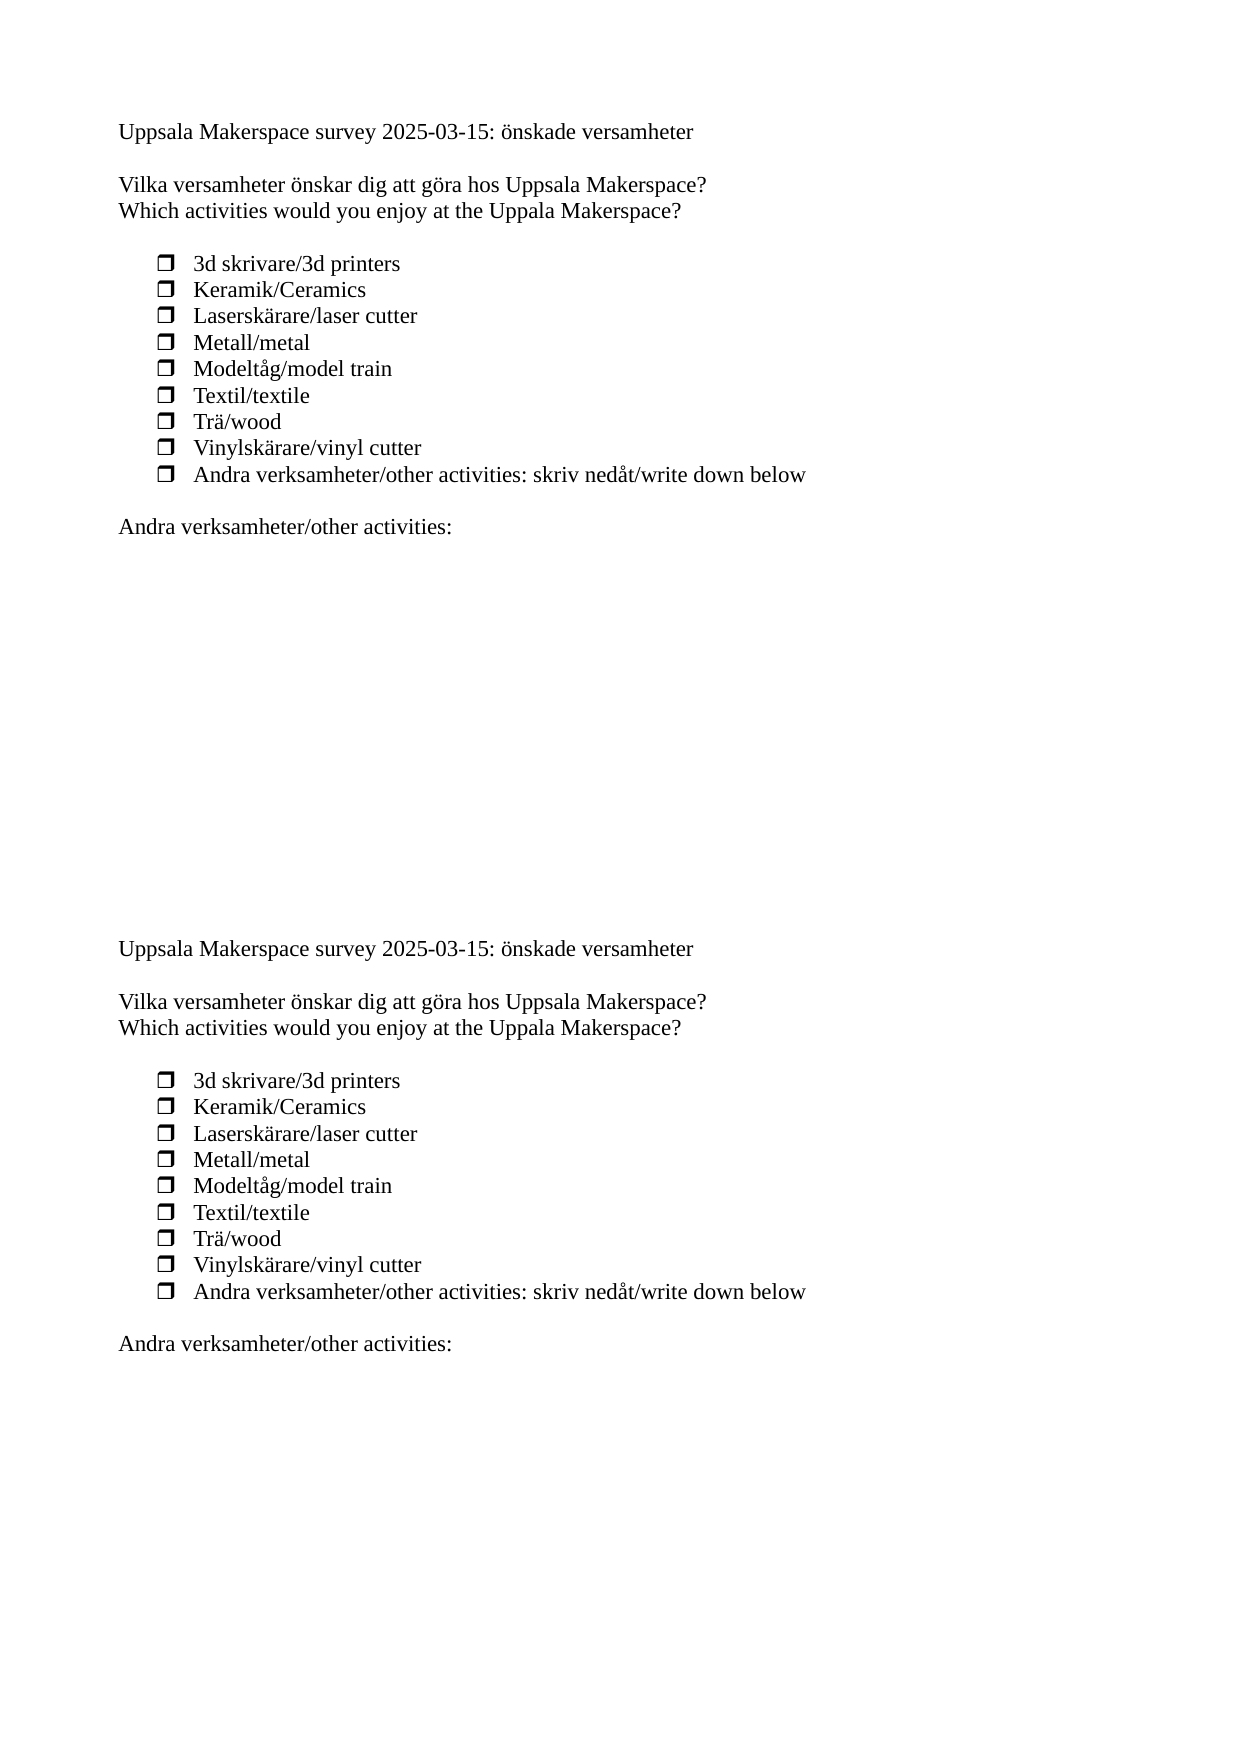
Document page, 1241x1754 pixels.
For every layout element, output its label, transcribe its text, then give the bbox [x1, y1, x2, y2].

list Metall/metal [156, 329, 1122, 355]
list Trä/wood [156, 1225, 1122, 1251]
text Andra verksamheter/other activities: [118, 1330, 1122, 1357]
list 3d skrivare/3d printers [156, 250, 1122, 276]
text Vilka versamheter önskar dig att göra hos Uppsala Makerspace? [118, 988, 1122, 1014]
text Which activities would you enjoy at the Uppala Makerspace? [118, 197, 1122, 223]
list Andra verksamheter/other activities: skriv nedåt/write down below [156, 461, 1122, 487]
text Uppsala Makerspace survey 2025-03-15: önskade versamheter [118, 935, 1122, 961]
list Modeltåg/model train [156, 355, 1122, 382]
list Metall/metal [156, 1146, 1122, 1172]
list Laserskärare/laser cutter [156, 303, 1122, 329]
table_header [118, 566, 1122, 777]
list Vinylskärare/vinyl cutter [156, 434, 1122, 461]
table_header [118, 1383, 1122, 1594]
list Keramik/Ceramics [156, 276, 1122, 303]
text Andra verksamheter/other activities: [118, 513, 1122, 540]
text Uppsala Makerspace survey 2025-03-15: önskade versamheter [118, 118, 1122, 144]
list Textil/textile [156, 1199, 1122, 1225]
list Laserskärare/laser cutter [156, 1119, 1122, 1146]
list Modeltåg/model train [156, 1172, 1122, 1199]
text Which activities would you enjoy at the Uppala Makerspace? [118, 1014, 1122, 1041]
list Textil/textile [156, 382, 1122, 408]
list Trä/wood [156, 408, 1122, 434]
list Vinylskärare/vinyl cutter [156, 1251, 1122, 1278]
list Keramik/Ceramics [156, 1093, 1122, 1119]
text Vilka versamheter önskar dig att göra hos Uppsala Makerspace? [118, 171, 1122, 197]
list 3d skrivare/3d printers [156, 1067, 1122, 1093]
list Andra verksamheter/other activities: skriv nedåt/write down below [156, 1278, 1122, 1304]
